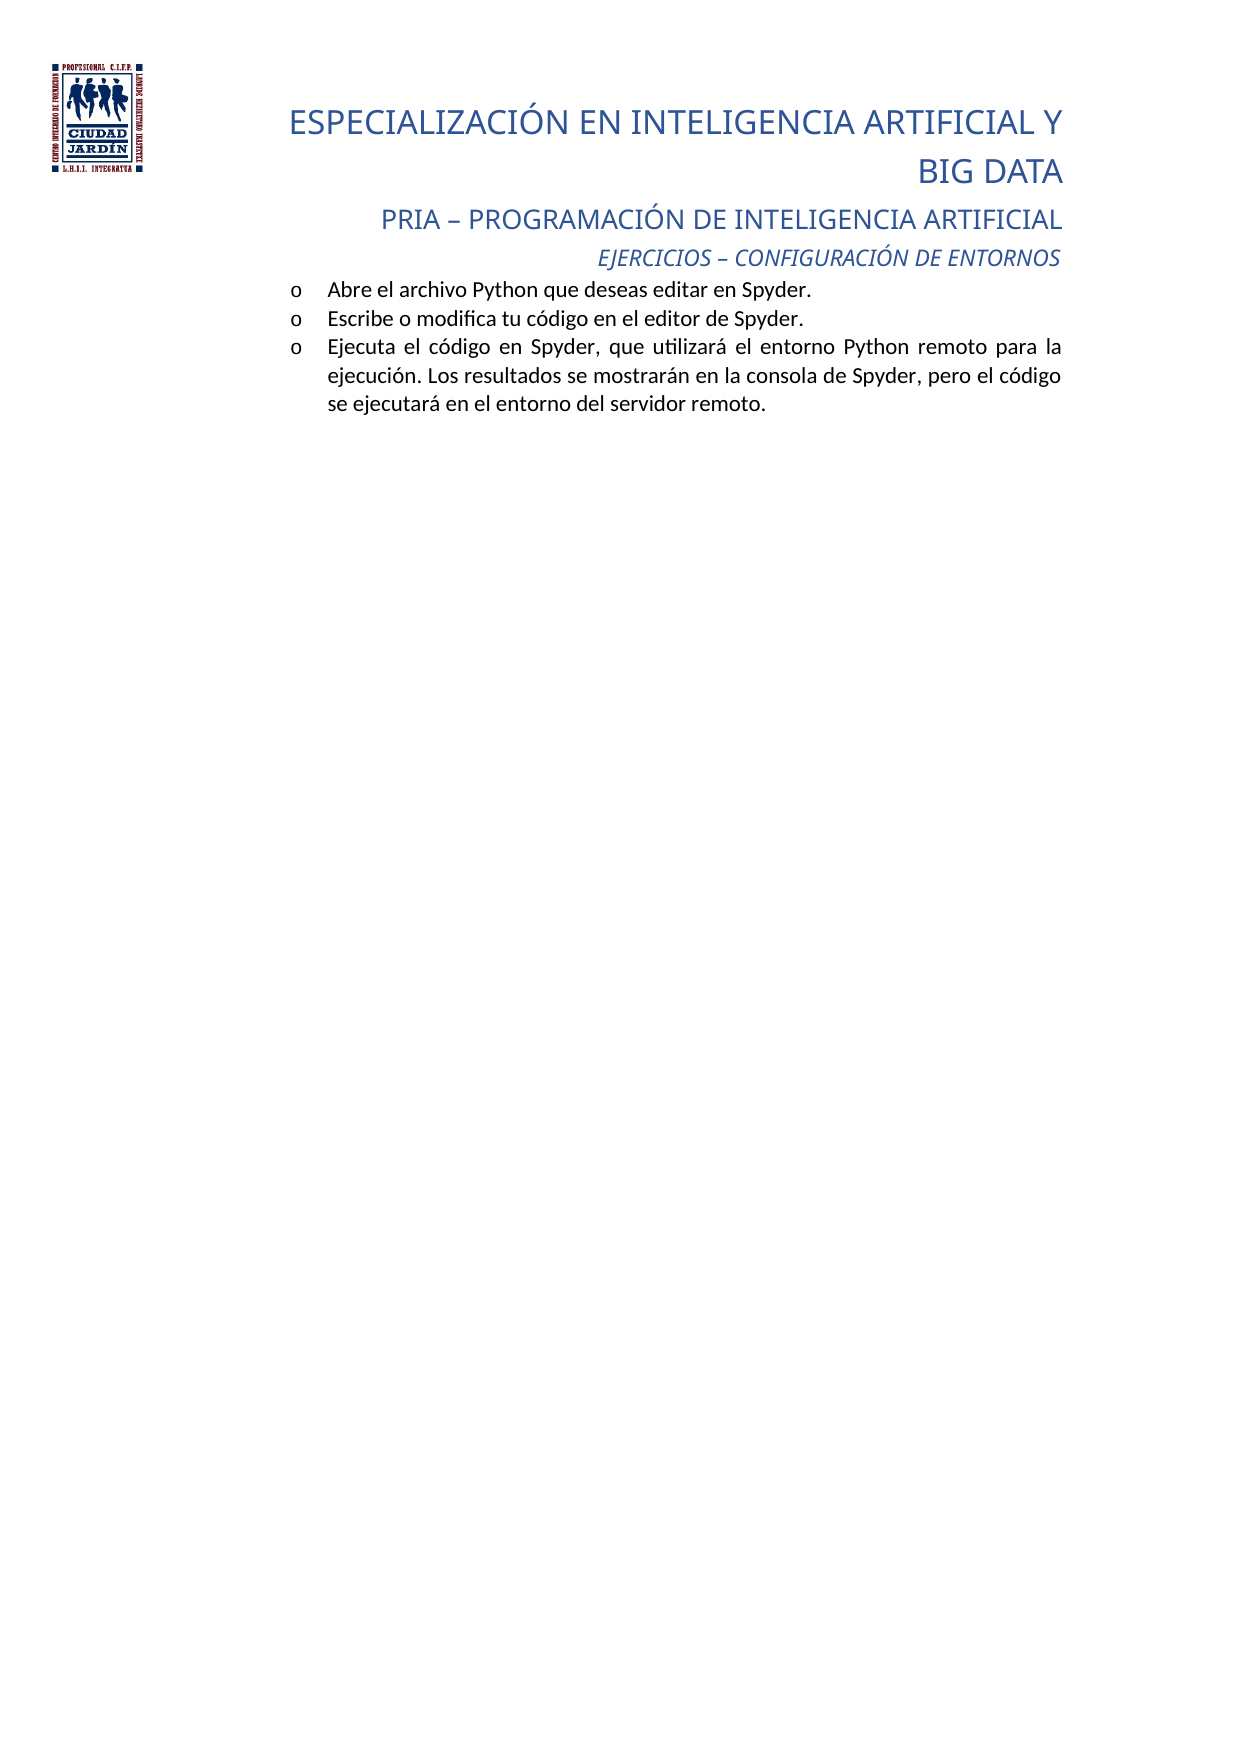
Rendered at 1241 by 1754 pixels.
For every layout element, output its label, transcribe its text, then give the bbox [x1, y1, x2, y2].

list Escribe o modifica tu código en el editor de Spyder. [290, 304, 1063, 332]
picture [49, 60, 145, 175]
list Ejecuta el código en Spyder, que utilizará el entorno Python remoto para la ejecución. Los resultados se mostrarán en la consola de Spyder, pero el código se ejecutará en el entorno del servidor remoto. [290, 332, 1063, 417]
list Abre el archivo Python que deseas editar en Spyder. [290, 275, 1063, 304]
